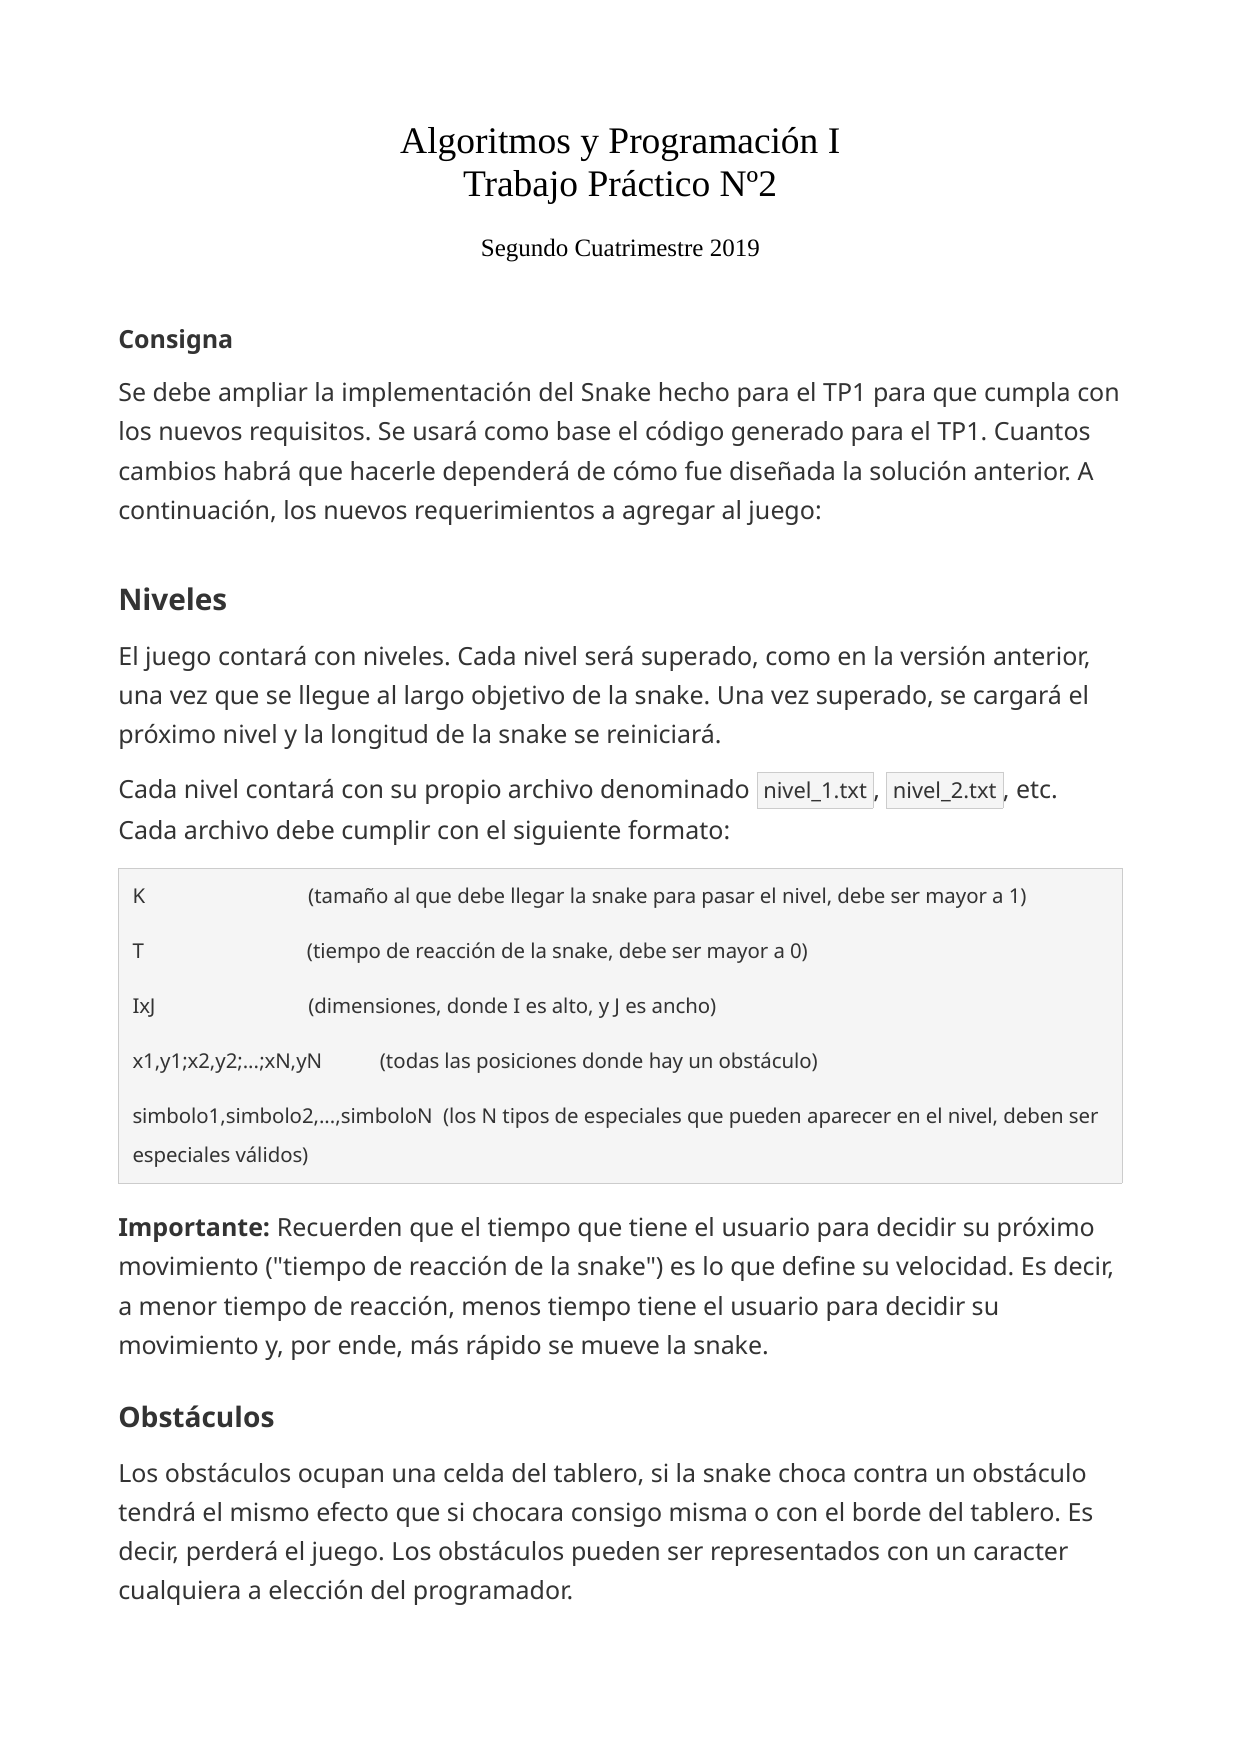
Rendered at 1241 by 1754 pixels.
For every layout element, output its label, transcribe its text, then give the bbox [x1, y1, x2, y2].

text Se debe ampliar la implementación del Snake hecho para el TP1 para que cumpla con los nuevos requisitos. Se usará como base el código generado para el TP1. Cuantos cambios habrá que hacerle dependerá de cómo fue diseñada la solución anterior. A continuación, los nuevos requerimientos a agregar al juego: [118, 375, 1122, 526]
text Los obstáculos ocupan una celda del tablero, si la snake choca contra un obstáculo tendrá el mismo efecto que si chocara consigo misma o con el borde del tablero. Es decir, perderá el juego. Los obstáculos pueden ser representados con un caracter cualquiera a elección del programador. [118, 1456, 1122, 1607]
text Trabajo Práctico Nº2 [118, 161, 1122, 204]
text T (tiempo de reacción de la snake, debe ser mayor a 0) [119, 923, 1122, 964]
subtitle Obstáculos [118, 1398, 1122, 1436]
text K (tamaño al que debe llegar la snake para pasar el nivel, debe ser mayor a 1) [119, 869, 1122, 910]
text Importante: Recuerden que el tiempo que tiene el usuario para decidir su próximo movimiento ("tiempo de reacción de la snake") es lo que define su velocidad. Es decir, a menor tiempo de reacción, menos tiempo tiene el usuario para decidir su movimiento y, por ende, más rápido se mueve la snake. [118, 1210, 1122, 1361]
text x1,y1;x2,y2;...;xN,yN (todas las posiciones donde hay un obstáculo) [119, 1032, 1122, 1074]
text Segundo Cuatrimestre 2019 [118, 233, 1122, 262]
text IxJ (dimensiones, donde I es alto, y J es ancho) [119, 978, 1122, 1019]
text El juego contará con niveles. Cada nivel será superado, como en la versión anterior, una vez que se llegue al largo objetivo de la snake. Una vez superado, se cargará el próximo nivel y la longitud de la snake se reiniciará. [118, 638, 1122, 751]
text simbolo1,simbolo2,...,simboloN (los N tipos de especiales que pueden aparecer en el nivel, deben ser especiales válidos) [119, 1087, 1122, 1183]
text Algoritmos y Programación I [118, 118, 1122, 161]
text Cada nivel contará con su propio archivo denominado nivel_1.txt, nivel_2.txt, etc. Cada archivo debe cumplir con el siguiente formato: [118, 772, 1122, 847]
subtitle Niveles [118, 578, 1122, 619]
subtitle Consigna [118, 322, 1122, 356]
